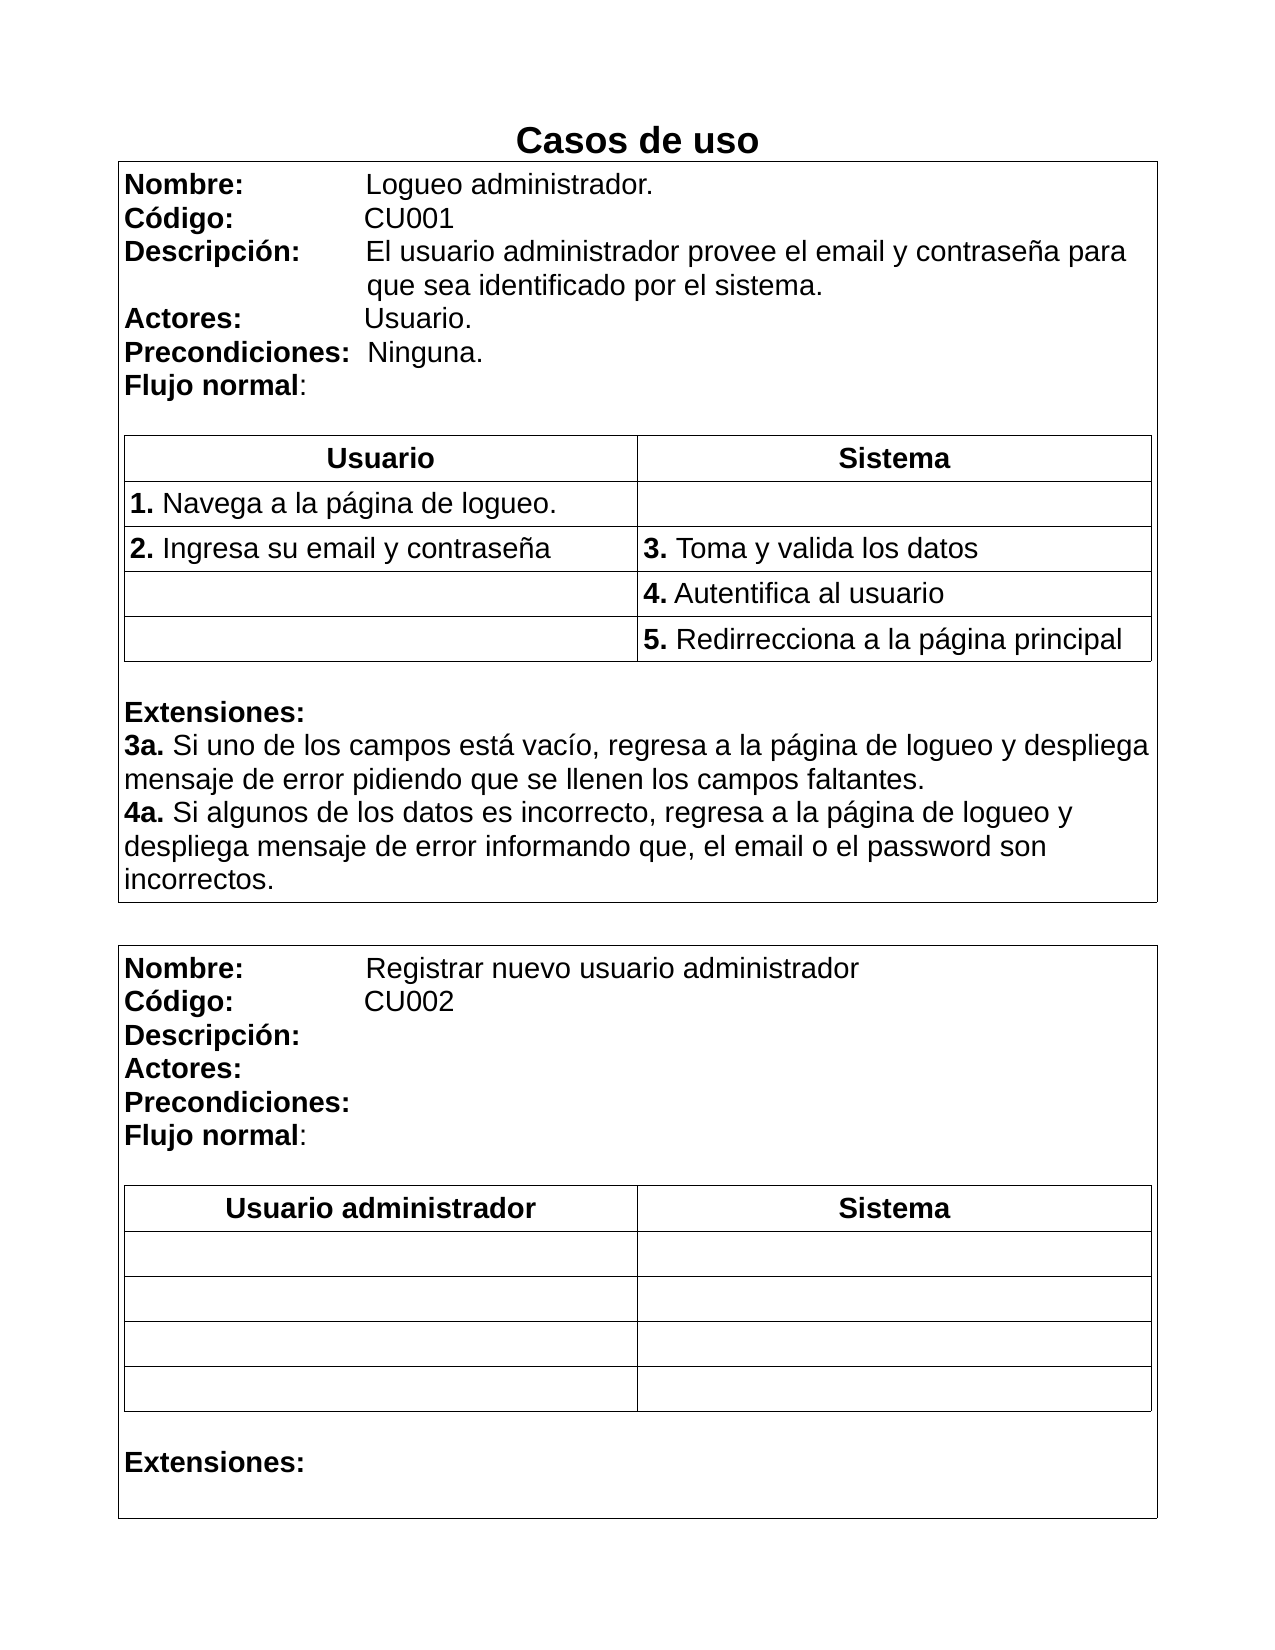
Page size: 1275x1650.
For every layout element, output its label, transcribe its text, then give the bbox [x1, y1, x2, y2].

table_header Sistema [638, 436, 1151, 481]
table_cell [638, 1322, 1151, 1366]
table_cell 2. Ingresa su email y contraseña [125, 527, 637, 571]
table_header Sistema [638, 1186, 1151, 1231]
table_cell 3. Toma y valida los datos [638, 527, 1151, 571]
text Casos de uso [118, 118, 1157, 161]
table_cell [125, 1277, 637, 1321]
table_cell [125, 1232, 637, 1276]
table_cell [638, 1367, 1151, 1411]
table_header Nombre: Logueo administrador. Código: CU001 Descripción: El usuario administrador provee el email y contraseña para que sea identificado por el sistema. Actores: Usuario. Precondiciones: Ninguna. Flujo normal: Extensiones: 3a. Si uno de los campos está vacío, regresa a la página de logueo y despliega mensaje de error pidiendo que se llenen los campos faltantes. 4a. Si algunos de los datos es incorrecto, regresa a la página de logueo y despliega mensaje de error informando que, el email o el password son incorrectos. [119, 162, 1157, 902]
table_cell [125, 617, 637, 661]
table_cell 5. Redirrecciona a la página principal [638, 617, 1151, 661]
table_cell [638, 1232, 1151, 1276]
table_cell 1. Navega a la página de logueo. [125, 482, 637, 526]
table_cell 4. Autentifica al usuario [638, 572, 1151, 616]
table_cell [125, 572, 637, 616]
table_header Nombre: Registrar nuevo usuario administrador Código: CU002 Descripción: Actores: Precondiciones: Flujo normal: Extensiones: [119, 946, 1157, 1517]
table_cell [125, 1367, 637, 1411]
table_header Usuario administrador [125, 1186, 637, 1231]
table_cell [638, 482, 1151, 526]
table_cell [638, 1277, 1151, 1321]
table_header Usuario [125, 436, 637, 481]
table_cell [125, 1322, 637, 1366]
